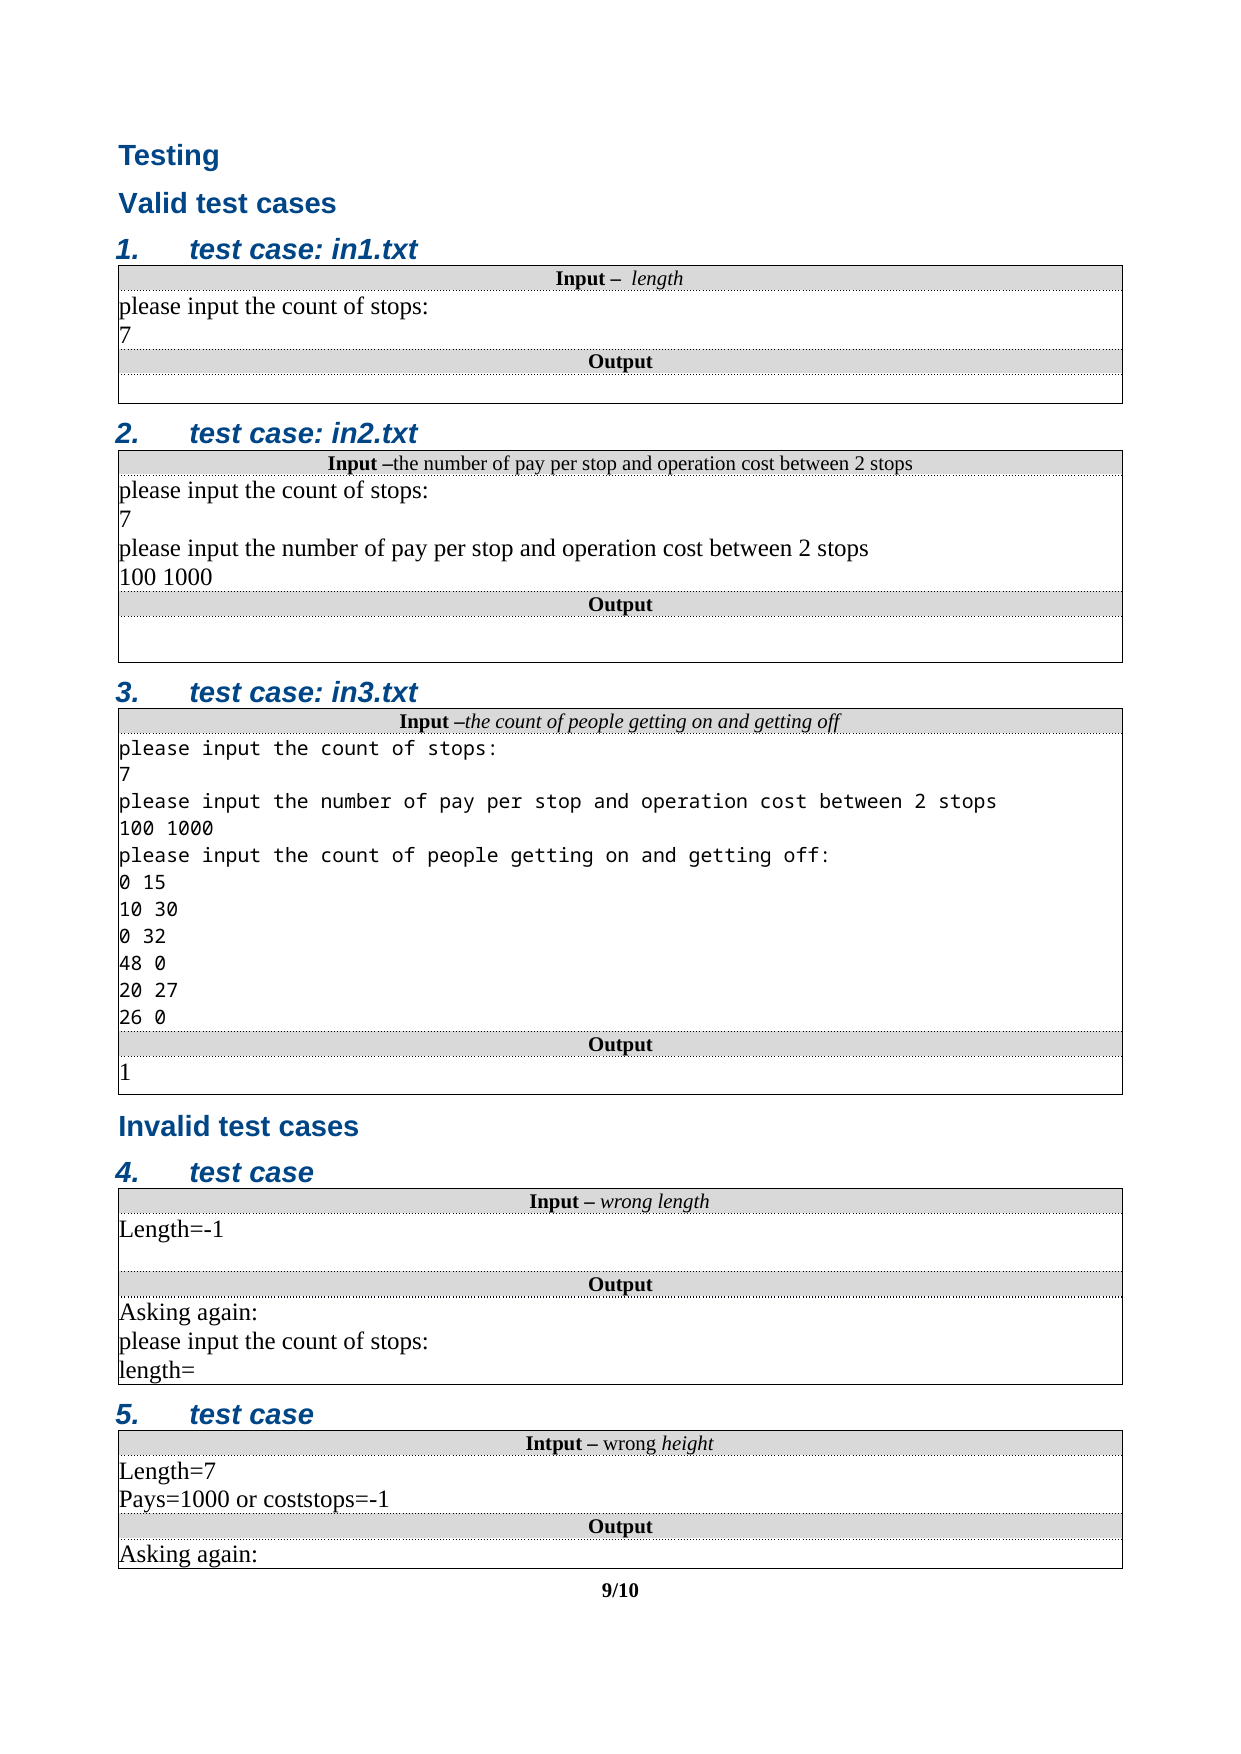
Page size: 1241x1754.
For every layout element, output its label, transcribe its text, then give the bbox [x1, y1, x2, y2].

table_cell 1 [119, 1056, 1122, 1093]
list Valid test cases [118, 186, 1122, 219]
table_cell Asking again: please input the count of stops: length= [119, 1296, 1122, 1384]
table_header Input – length [119, 266, 1122, 290]
table_header Input – wrong length [119, 1189, 1122, 1213]
list test case: in2.txt [115, 416, 1122, 450]
table_cell [119, 374, 1122, 403]
list Testing [118, 138, 1122, 171]
table_cell Output [119, 591, 1122, 616]
table_cell Output [119, 1271, 1122, 1296]
table_cell Output [119, 349, 1122, 373]
list test case [115, 1154, 1122, 1188]
table_cell Output [119, 1031, 1122, 1056]
list test case: in3.txt [115, 674, 1122, 708]
table_header Intput – wrong height [119, 1431, 1122, 1455]
table_cell please input the count of stops: 7 please input the number of pay per stop and operation cost between 2 stops 100 1000 please input the count of people getting on and getting off: 0 15 10 30 0 32 48 0 20 27 26 0 [119, 733, 1122, 1031]
table_cell Asking again: [119, 1539, 1122, 1568]
table_header Input –the count of people getting on and getting off [119, 709, 1122, 733]
table_cell Length=7 Pays=1000 or coststops=-1 [119, 1455, 1122, 1513]
table_cell please input the count of stops: 7 please input the number of pay per stop and operation cost between 2 stops 100 1000 [119, 475, 1122, 591]
table_cell Length=-1 [119, 1213, 1122, 1271]
table_header Input –the number of pay per stop and operation cost between 2 stops [119, 451, 1122, 474]
list Invalid test cases [118, 1108, 1122, 1142]
table_cell [119, 616, 1122, 662]
list test case: in1.txt [115, 232, 1122, 265]
table_cell Output [119, 1513, 1122, 1538]
table_cell please input the count of stops: 7 [119, 290, 1122, 348]
list test case [115, 1397, 1122, 1430]
